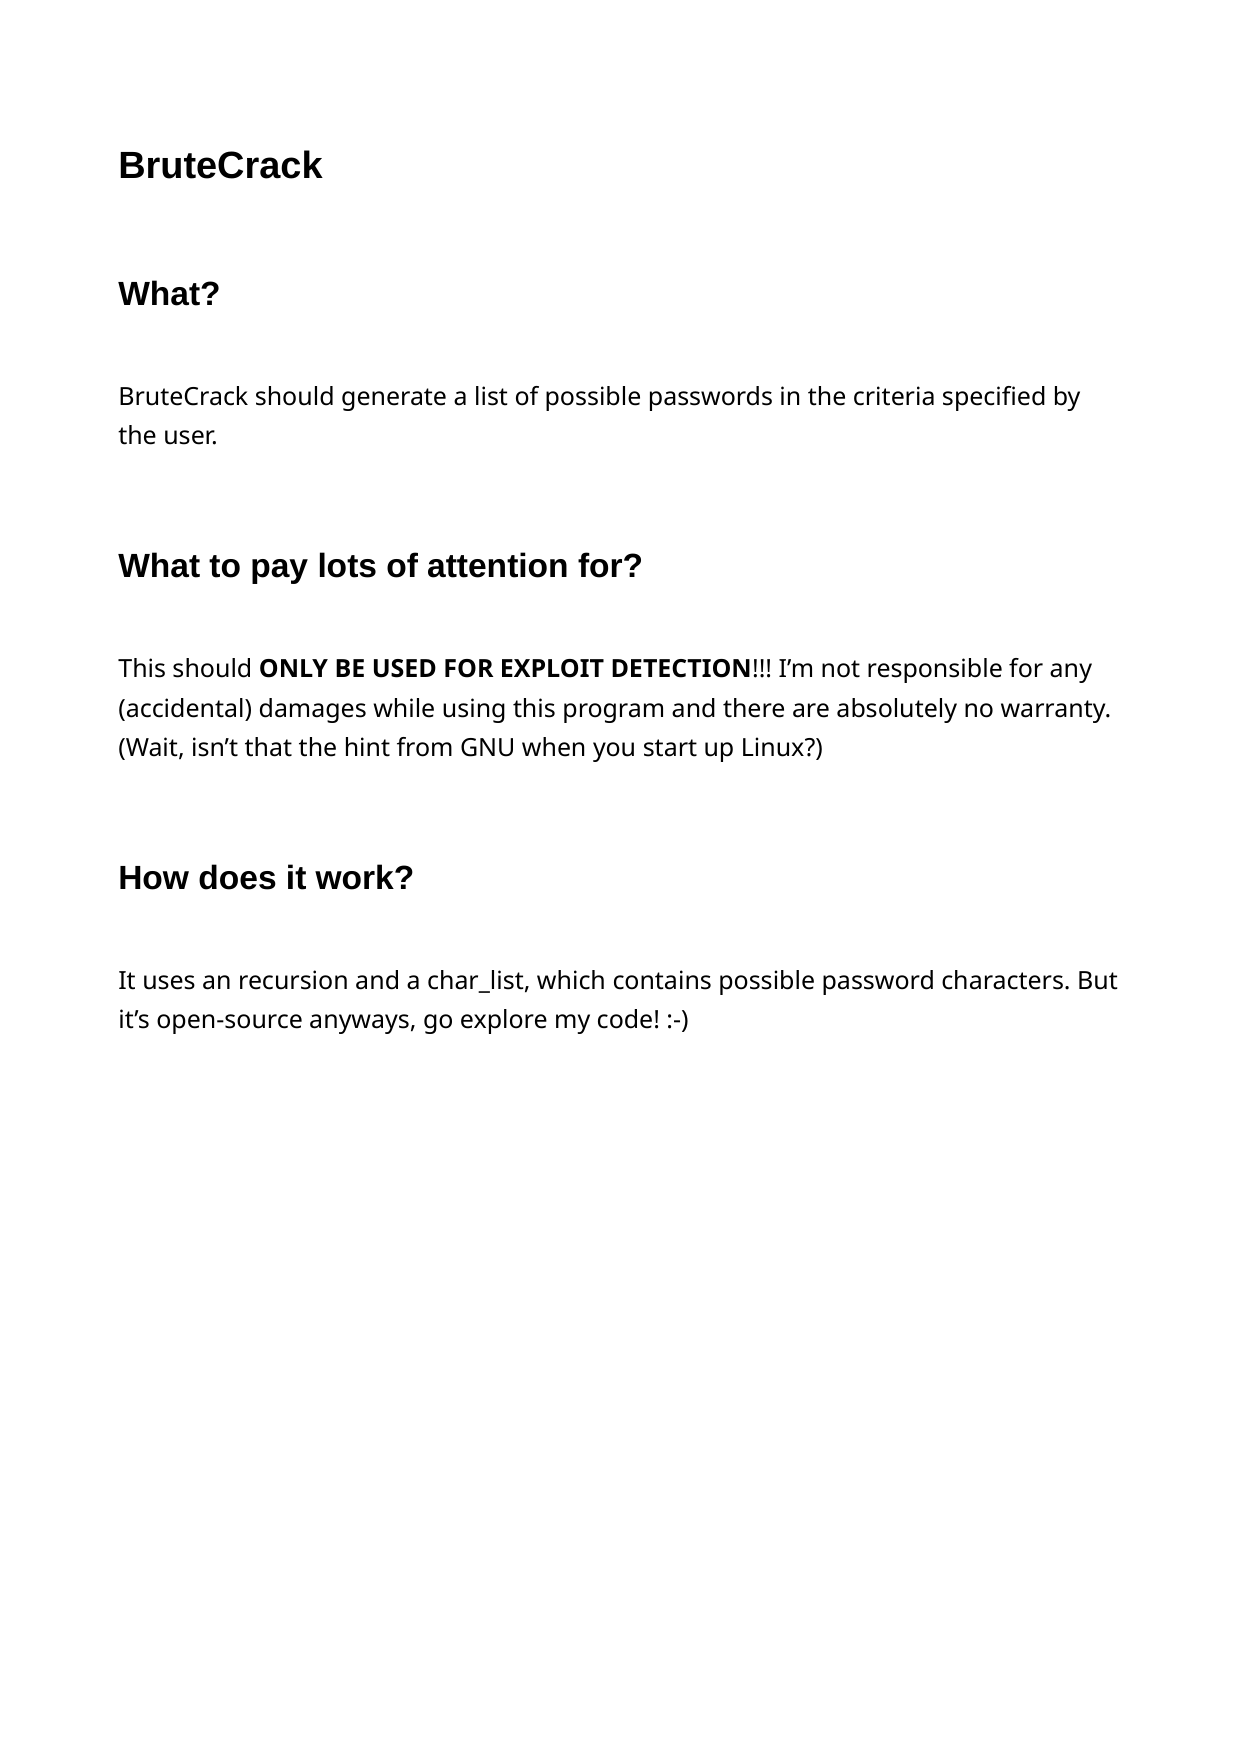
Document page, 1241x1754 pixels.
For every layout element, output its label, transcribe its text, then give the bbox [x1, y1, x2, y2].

text It uses an recursion and a char_list, which contains possible password characters. But it’s open-source anyways, go explore my code! :-) [118, 963, 1122, 1036]
text This should ONLY BE USED FOR EXPLOIT DETECTION!!! I’m not responsible for any (accidental) damages while using this program and there are absolutely no warranty. (Wait, isn’t that the hint from GNU when you start up Linux?) [118, 651, 1122, 763]
subtitle BruteCrack [118, 143, 1122, 187]
subtitle What to pay lots of attention for? [118, 546, 1122, 585]
subtitle How does it work? [118, 858, 1122, 896]
subtitle What? [118, 274, 1122, 312]
text BruteCrack should generate a list of possible passwords in the criteria specified by the user. [118, 379, 1122, 452]
